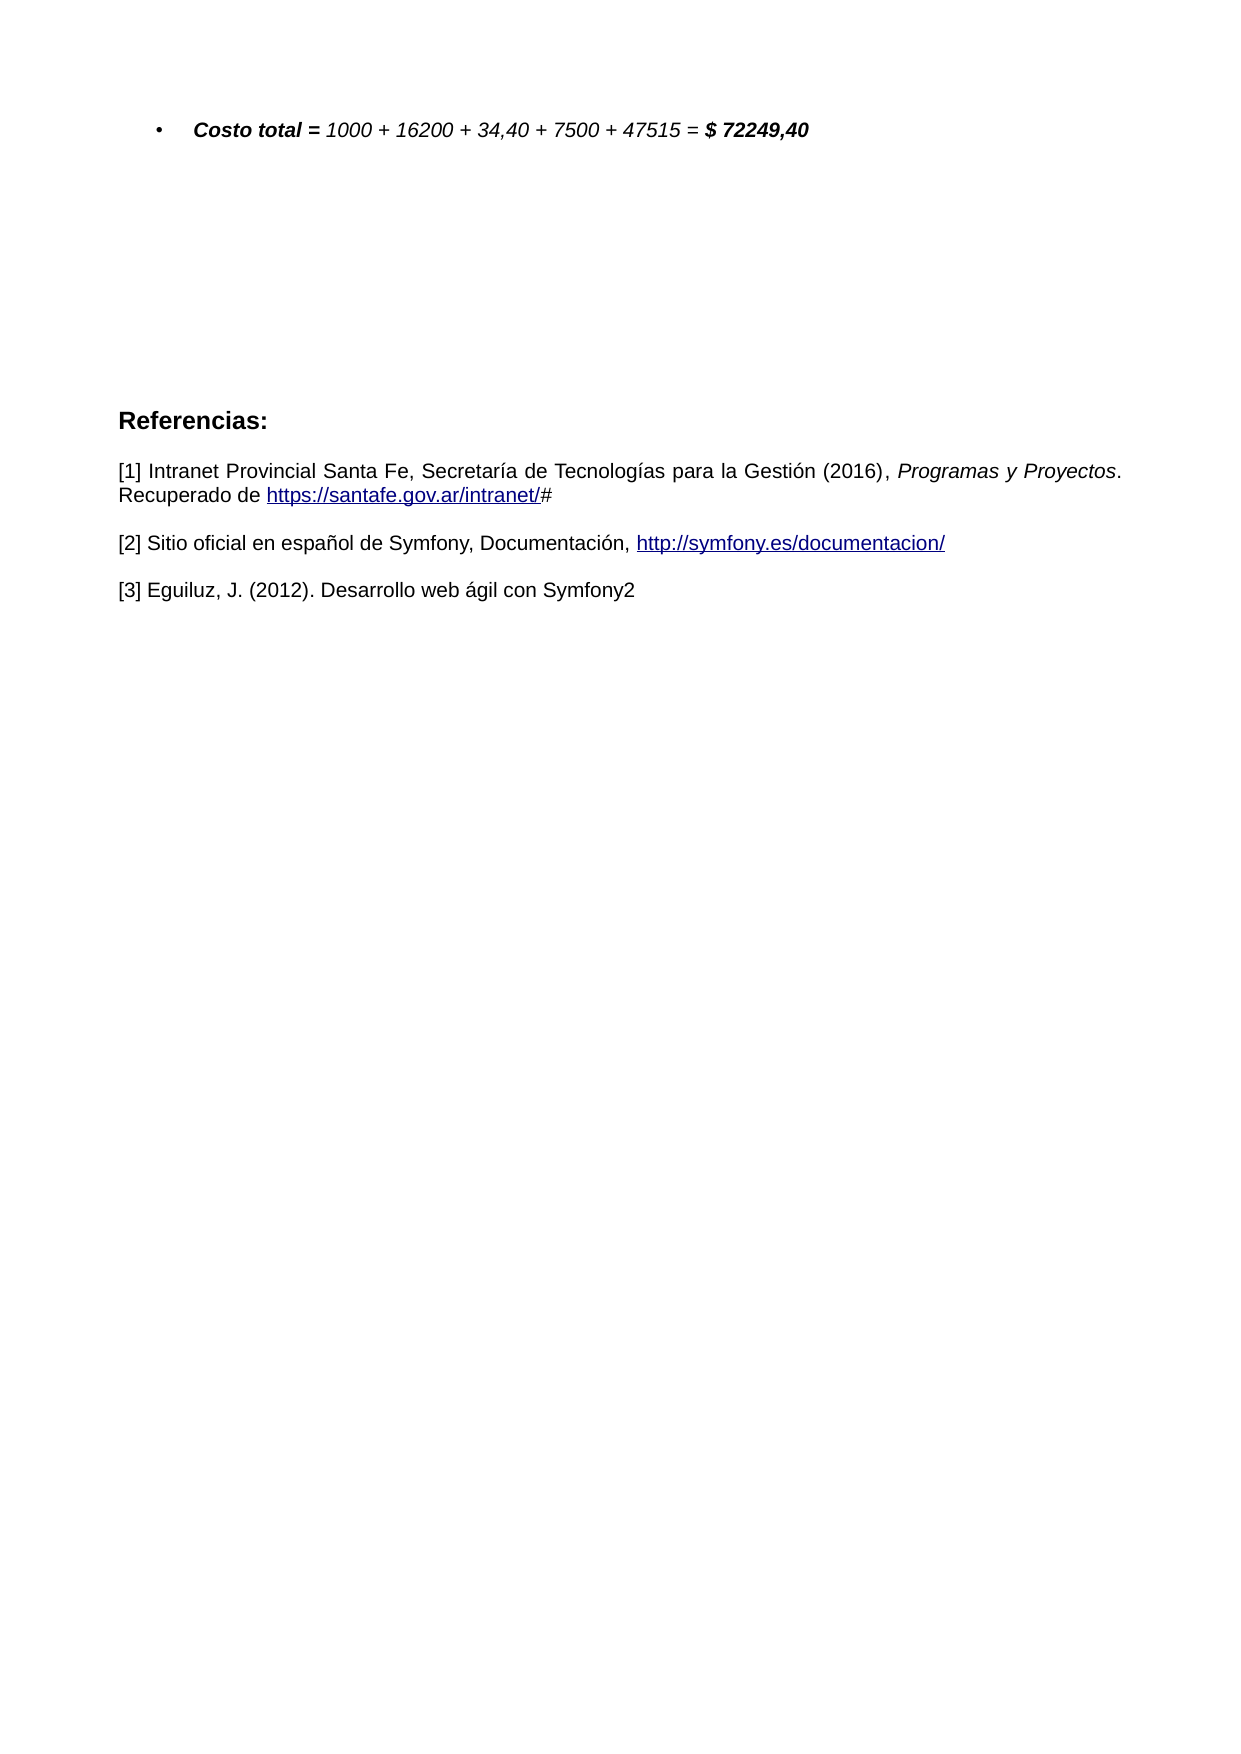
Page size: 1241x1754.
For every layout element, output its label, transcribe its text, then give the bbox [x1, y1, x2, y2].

text [2] Sitio oficial en español de Symfony, Documentación, http://symfony.es/documentacion/ [118, 530, 1122, 554]
text Referencias: [118, 406, 1122, 434]
text [3] Eguiluz, J. (2012). Desarrollo web ágil con Symfony2 [118, 578, 1122, 602]
text [1] Intranet Provincial Santa Fe, Secretaría de Tecnologías para la Gestión (2016), Programas y Proyectos. Recuperado de https://santafe.gov.ar/intranet/# [118, 458, 1122, 506]
list Costo total = 1000 + 16200 + 34,40 + 7500 + 47515 = $ 72249,40 [156, 118, 1122, 142]
